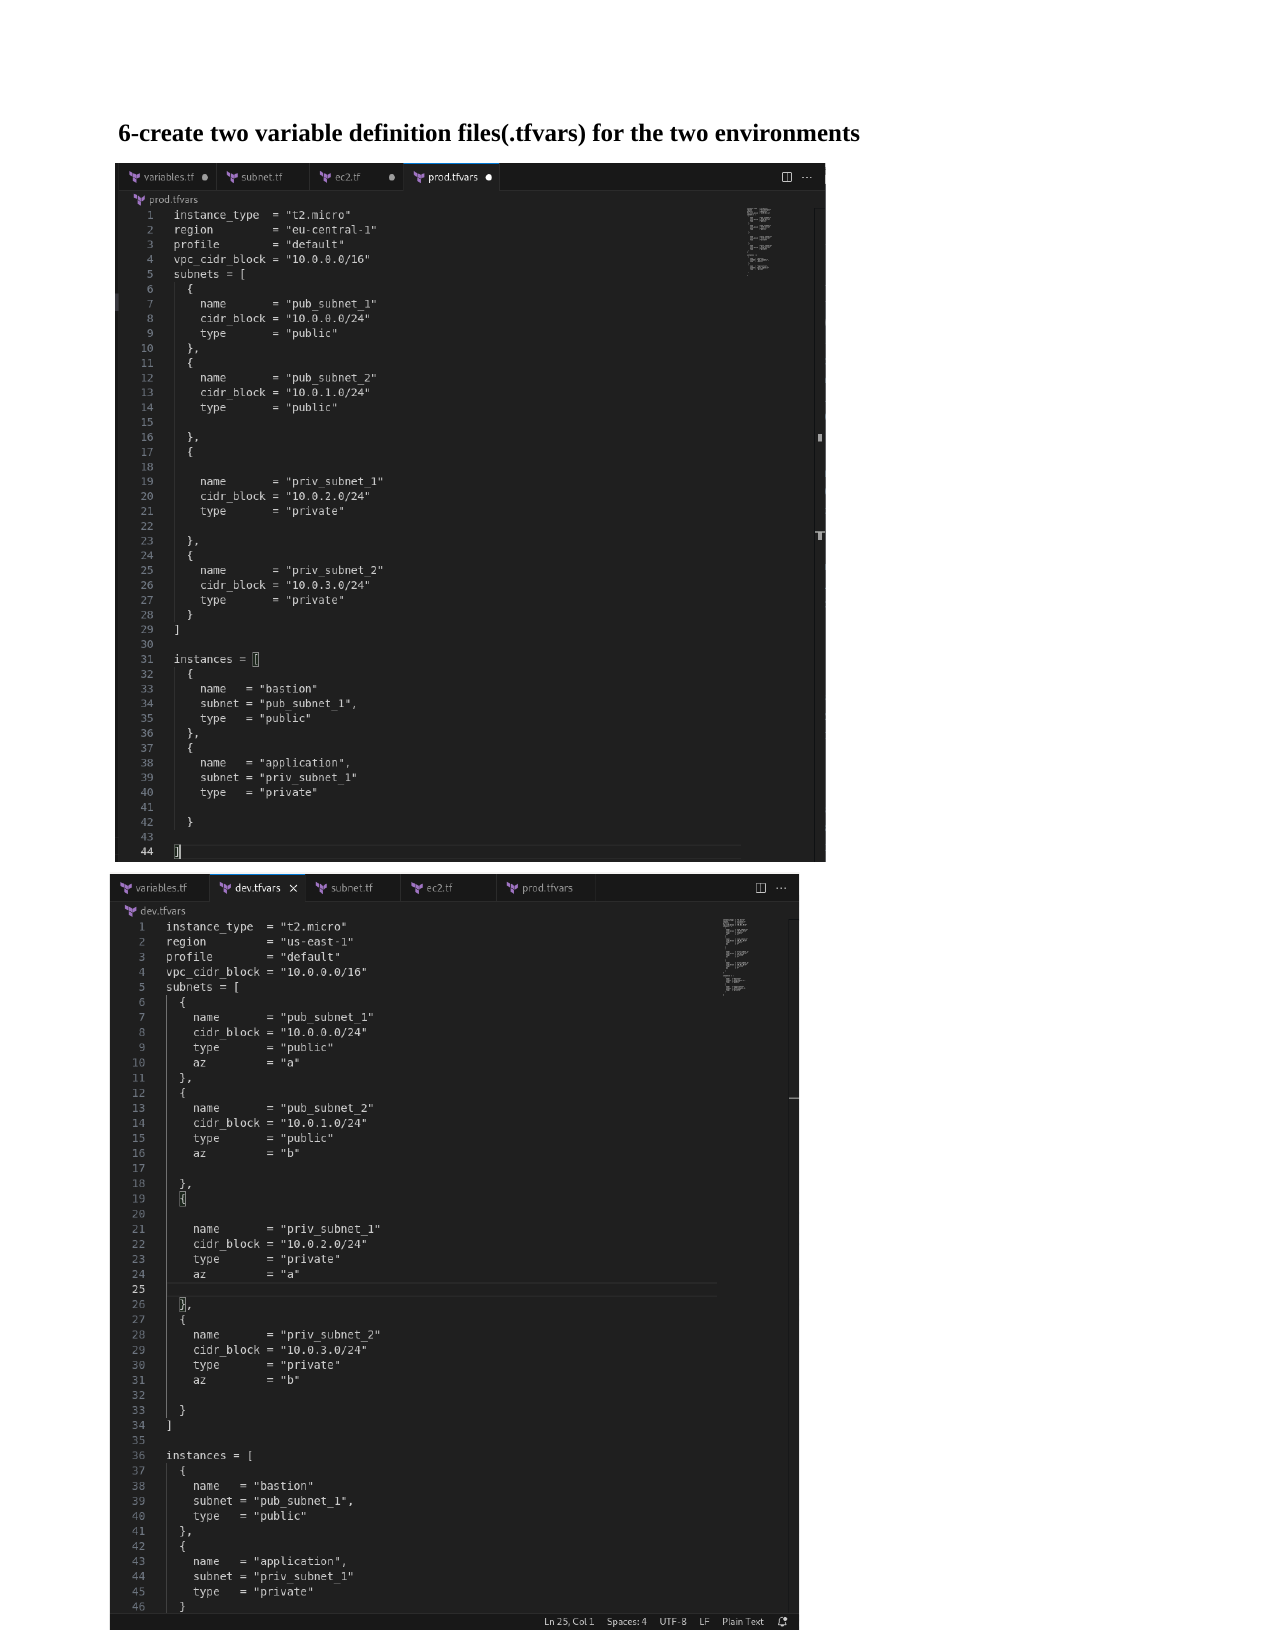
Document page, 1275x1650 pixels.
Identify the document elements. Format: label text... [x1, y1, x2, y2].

picture [109, 872, 800, 1630]
picture [115, 163, 826, 862]
text 6-create two variable definition files(.tfvars) for the two environments [118, 118, 1157, 147]
